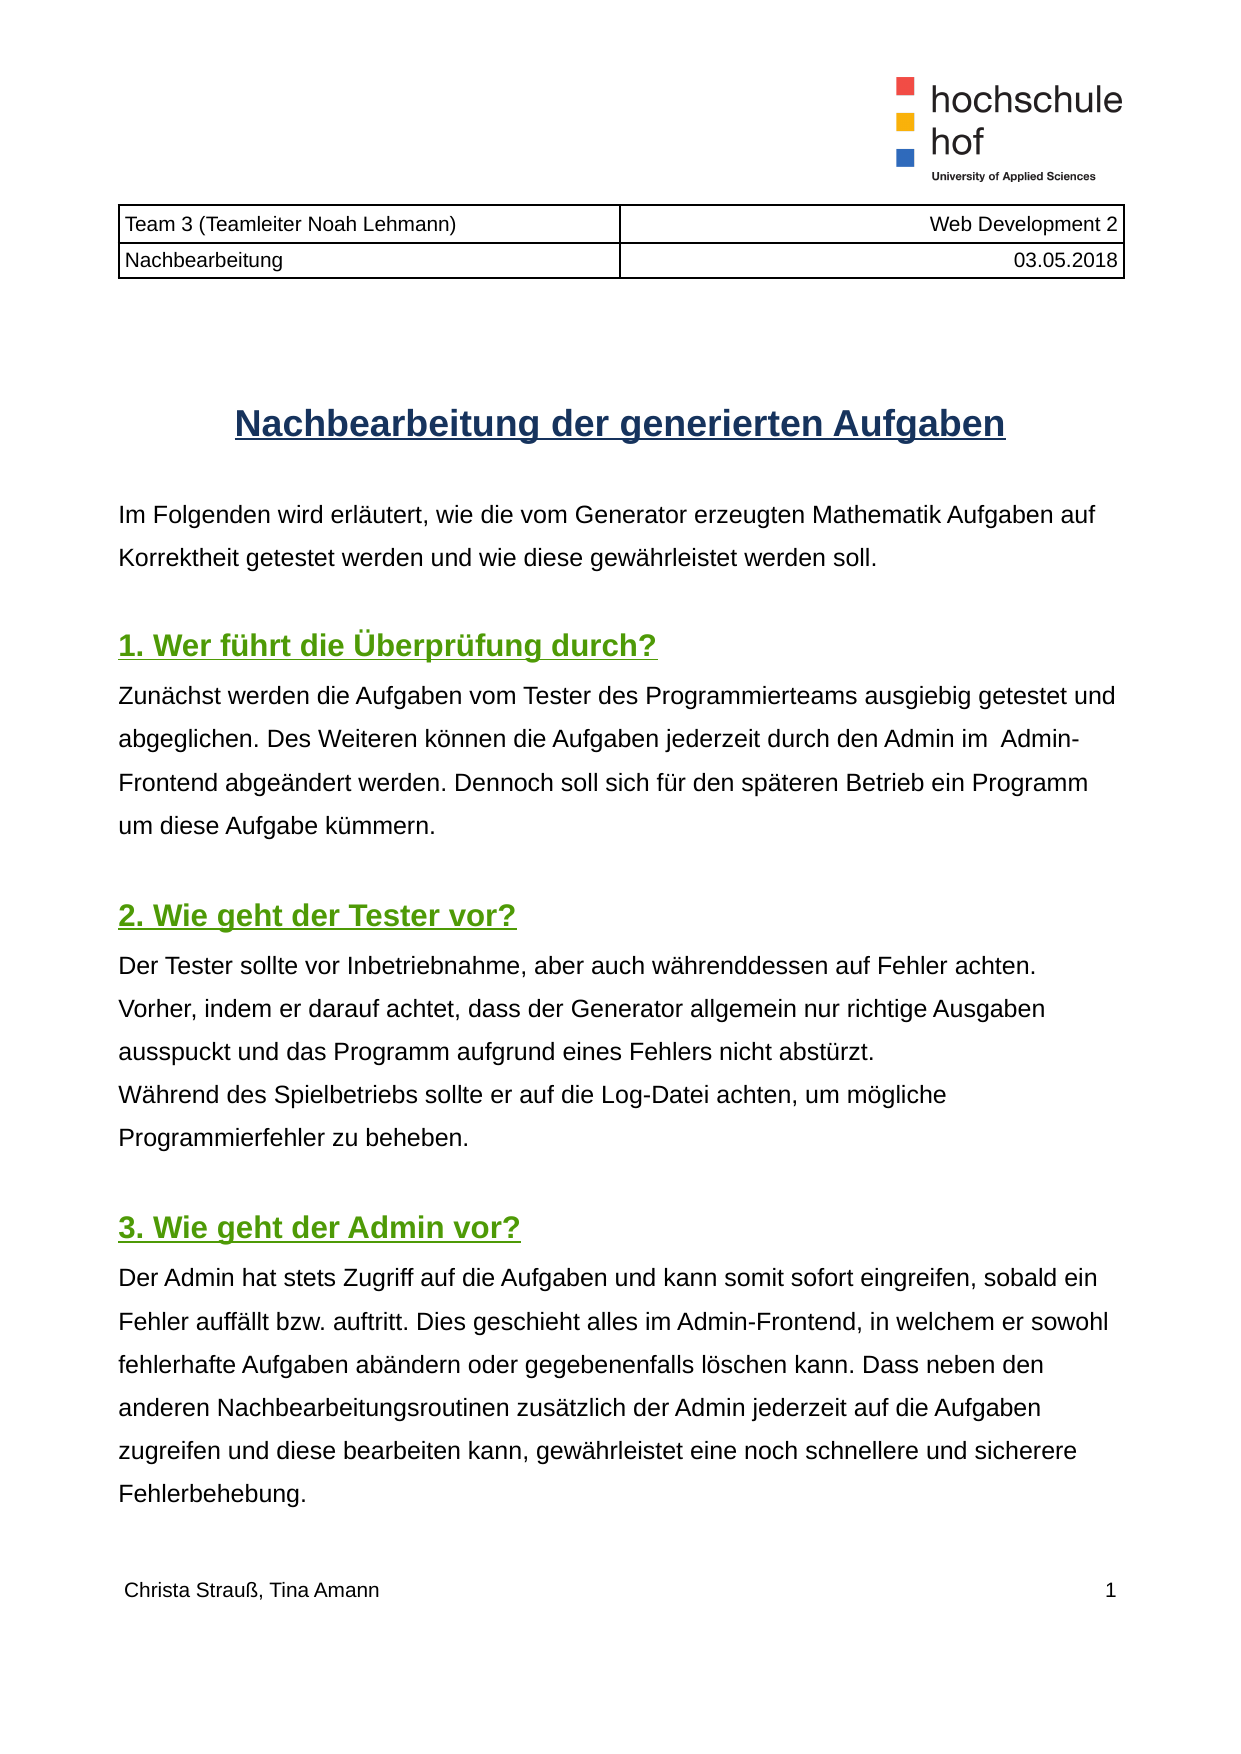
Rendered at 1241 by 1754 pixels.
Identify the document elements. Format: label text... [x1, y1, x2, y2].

text 1. Wer führt die Überprüfung durch? [118, 627, 1122, 663]
picture [896, 77, 1122, 182]
text Der Tester sollte vor Inbetriebnahme, aber auch währenddessen auf Fehler achten. Vorher, indem er darauf achtet, dass der Generator allgemein nur richtige Ausgaben ausspuckt und das Programm aufgrund eines Fehlers nicht abstürzt. Während des Spielbetriebs sollte er auf die Log-Datei achten, um mögliche Programmierfehler zu beheben. [118, 951, 1122, 1152]
text 2. Wie geht der Tester vor? [118, 897, 1122, 933]
text Zunächst werden die Aufgaben vom Tester des Programmierteams ausgiebig getestet und abgeglichen. Des Weiteren können die Aufgaben jederzeit durch den Admin im Admin-Frontend abgeändert werden. Dennoch soll sich für den späteren Betrieb ein Programm um diese Aufgabe kümmern. [118, 681, 1122, 839]
text Im Folgenden wird erläutert, wie die vom Generator erzeugten Mathematik Aufgaben auf Korrektheit getestet werden und wie diese gewährleistet werden soll. [118, 500, 1122, 572]
text Nachbearbeitung der generierten Aufgaben [118, 401, 1122, 444]
text Der Admin hat stets Zugriff auf die Aufgaben und kann somit sofort eingreifen, sobald ein Fehler auffällt bzw. auftritt. Dies geschieht alles im Admin-Frontend, in welchem er sowohl fehlerhafte Aufgaben abändern oder gegebenenfalls löschen kann. Dass neben den anderen Nachbearbeitungsroutinen zusätzlich der Admin jederzeit auf die Aufgaben zugreifen und diese bearbeiten kann, gewährleistet eine noch schnellere und sicherere Fehlerbehebung. [118, 1263, 1122, 1508]
text 3. Wie geht der Admin vor? [118, 1209, 1122, 1246]
